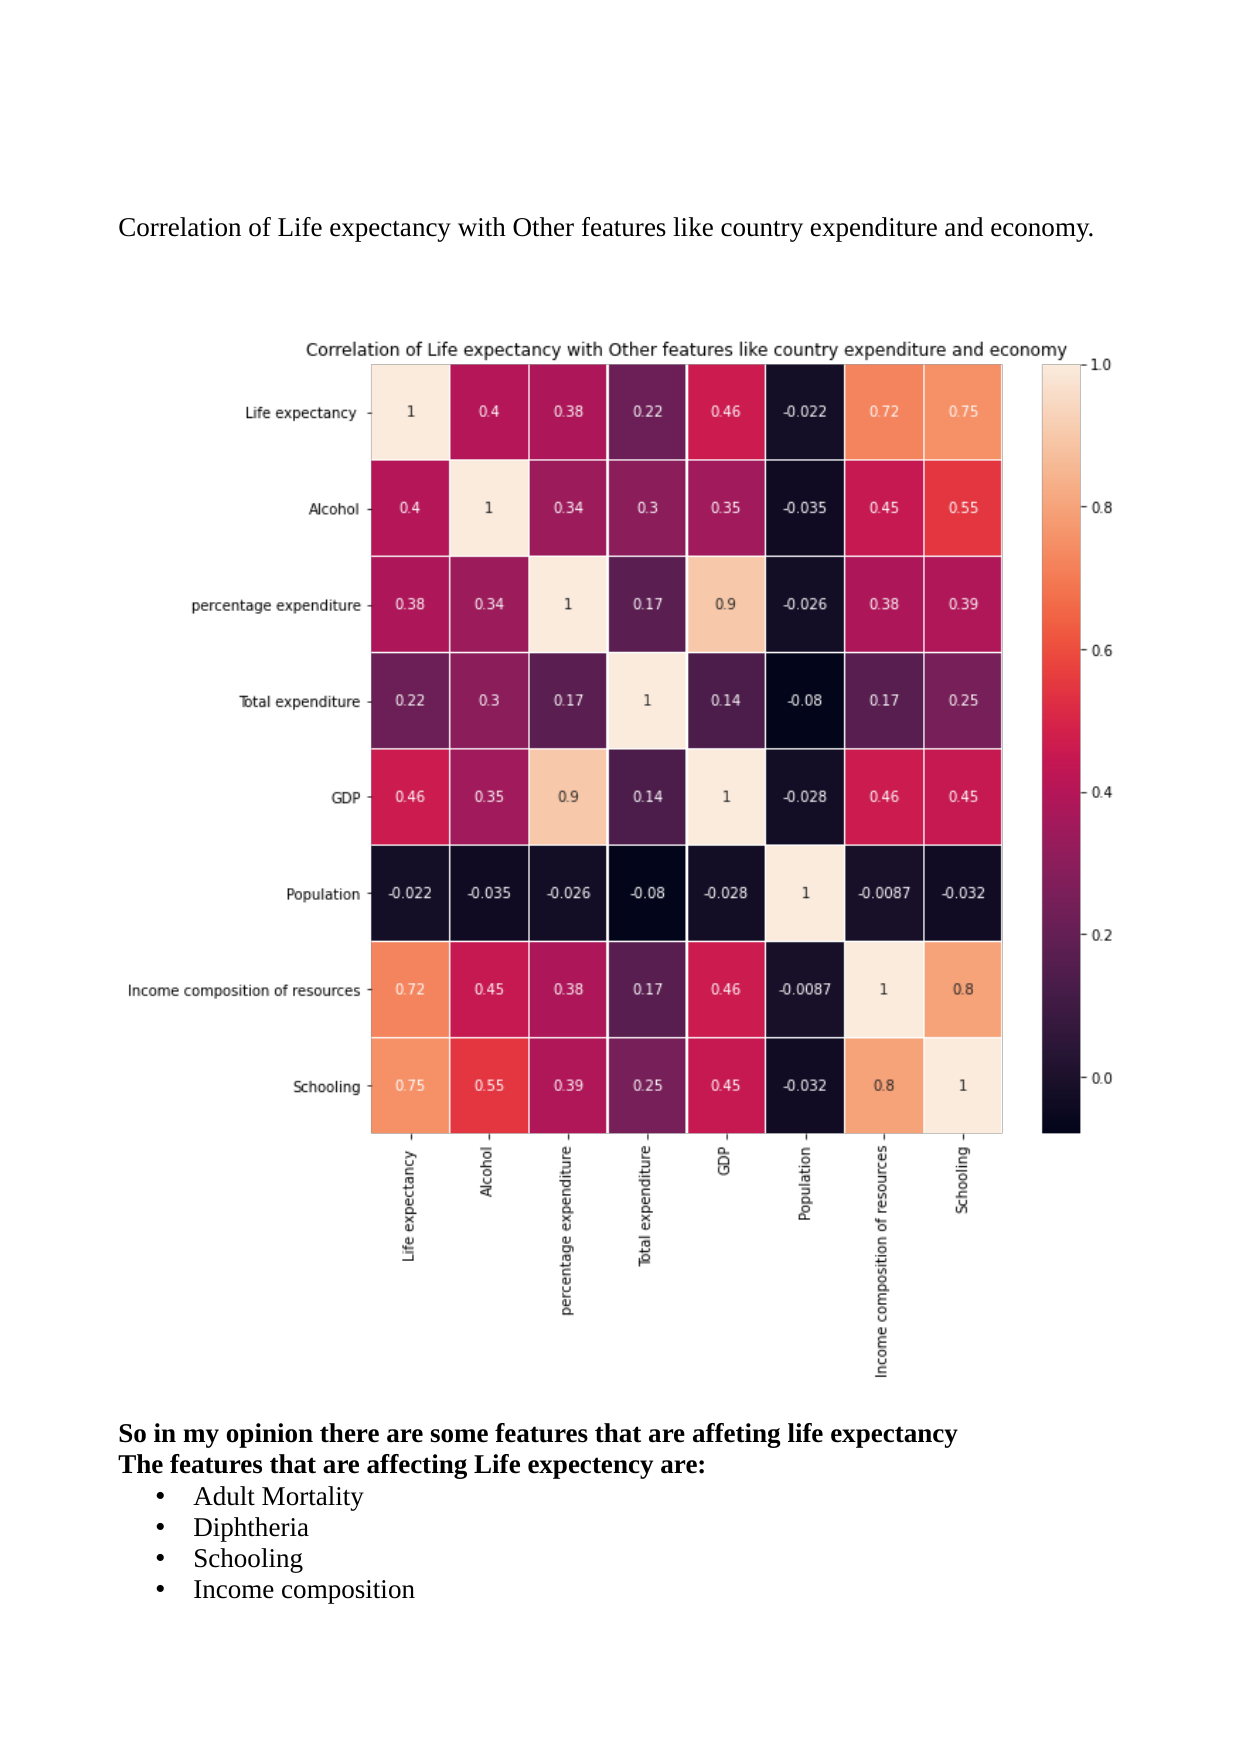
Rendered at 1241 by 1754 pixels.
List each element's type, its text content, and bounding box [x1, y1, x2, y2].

text So in my opinion there are some features that are affeting life expectancy [118, 1417, 1122, 1449]
list Income composition [156, 1573, 1122, 1605]
list Schooling [156, 1542, 1122, 1573]
picture [118, 332, 1123, 1387]
text Correlation of Life expectancy with Other features like country expenditure and economy. [118, 212, 1122, 243]
text The features that are affecting Life expectency are: [118, 1449, 1122, 1480]
list Adult Mortality [156, 1480, 1122, 1511]
list Diphtheria [156, 1511, 1122, 1542]
